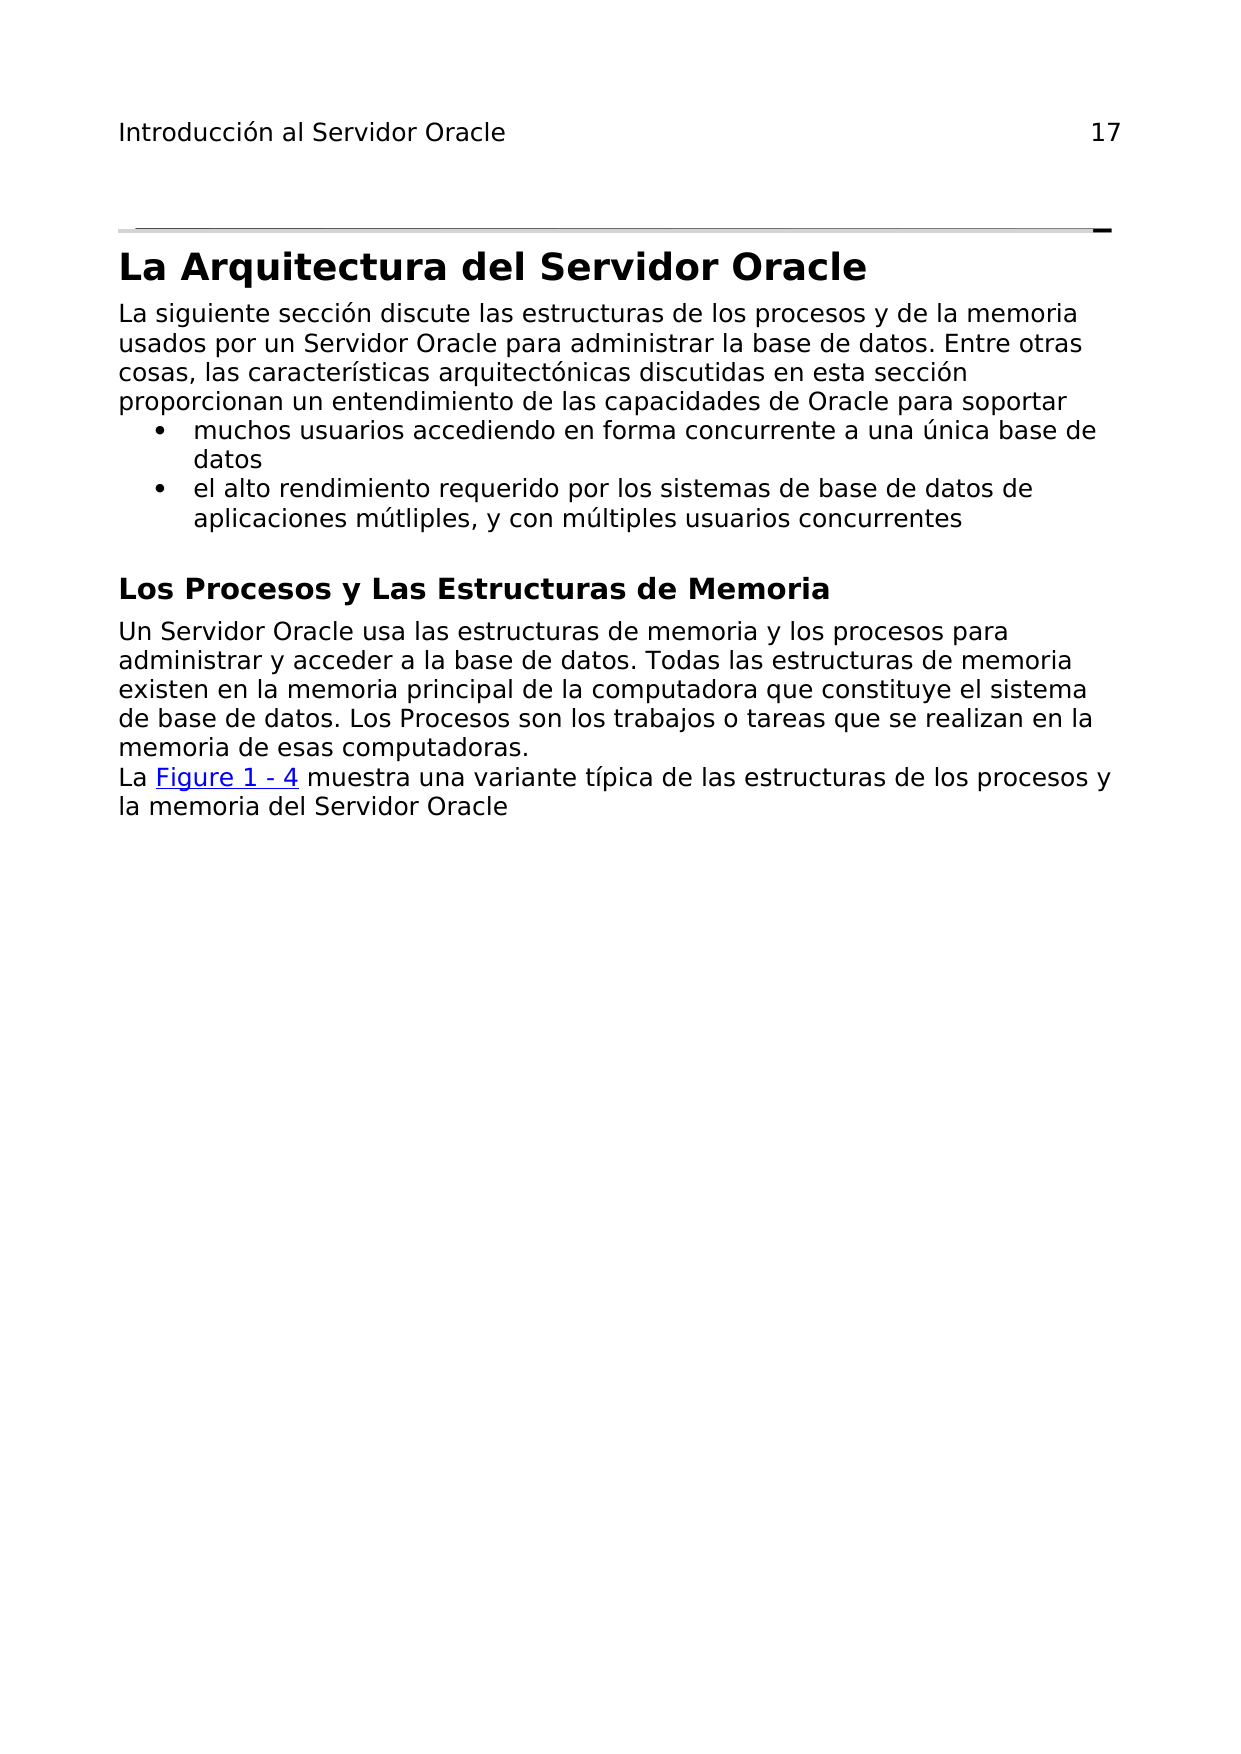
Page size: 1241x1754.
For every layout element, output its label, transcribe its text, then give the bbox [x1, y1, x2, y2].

text La Arquitectura del Servidor Oracle [118, 246, 1122, 289]
text Los Procesos y Las Estructuras de Memoria [118, 572, 1122, 606]
list muchos usuarios accediendo en forma concurrente a una única base de datos [156, 416, 1122, 474]
text La siguiente sección discute las estructuras de los procesos y de la memoria usados por un Servidor Oracle para administrar la base de datos. Entre otras cosas, las características arquitectónicas discutidas en esta sección proporcionan un entendimiento de las capacidades de Oracle para soportar [118, 299, 1122, 416]
text Un Servidor Oracle usa las estructuras de memoria y los procesos para administrar y acceder a la base de datos. Todas las estructuras de memoria existen en la memoria principal de la computadora que constituye el sistema de base de datos. Los Procesos son los trabajos o tareas que se realizan en la memoria de esas computadoras. [118, 617, 1122, 763]
text La Figure 1 - 4 muestra una variante típica de las estructuras de los procesos y la memoria del Servidor Oracle [118, 763, 1122, 821]
list el alto rendimiento requerido por los sistemas de base de datos de aplicaciones mútliples, y con múltiples usuarios concurrentes [156, 474, 1122, 533]
